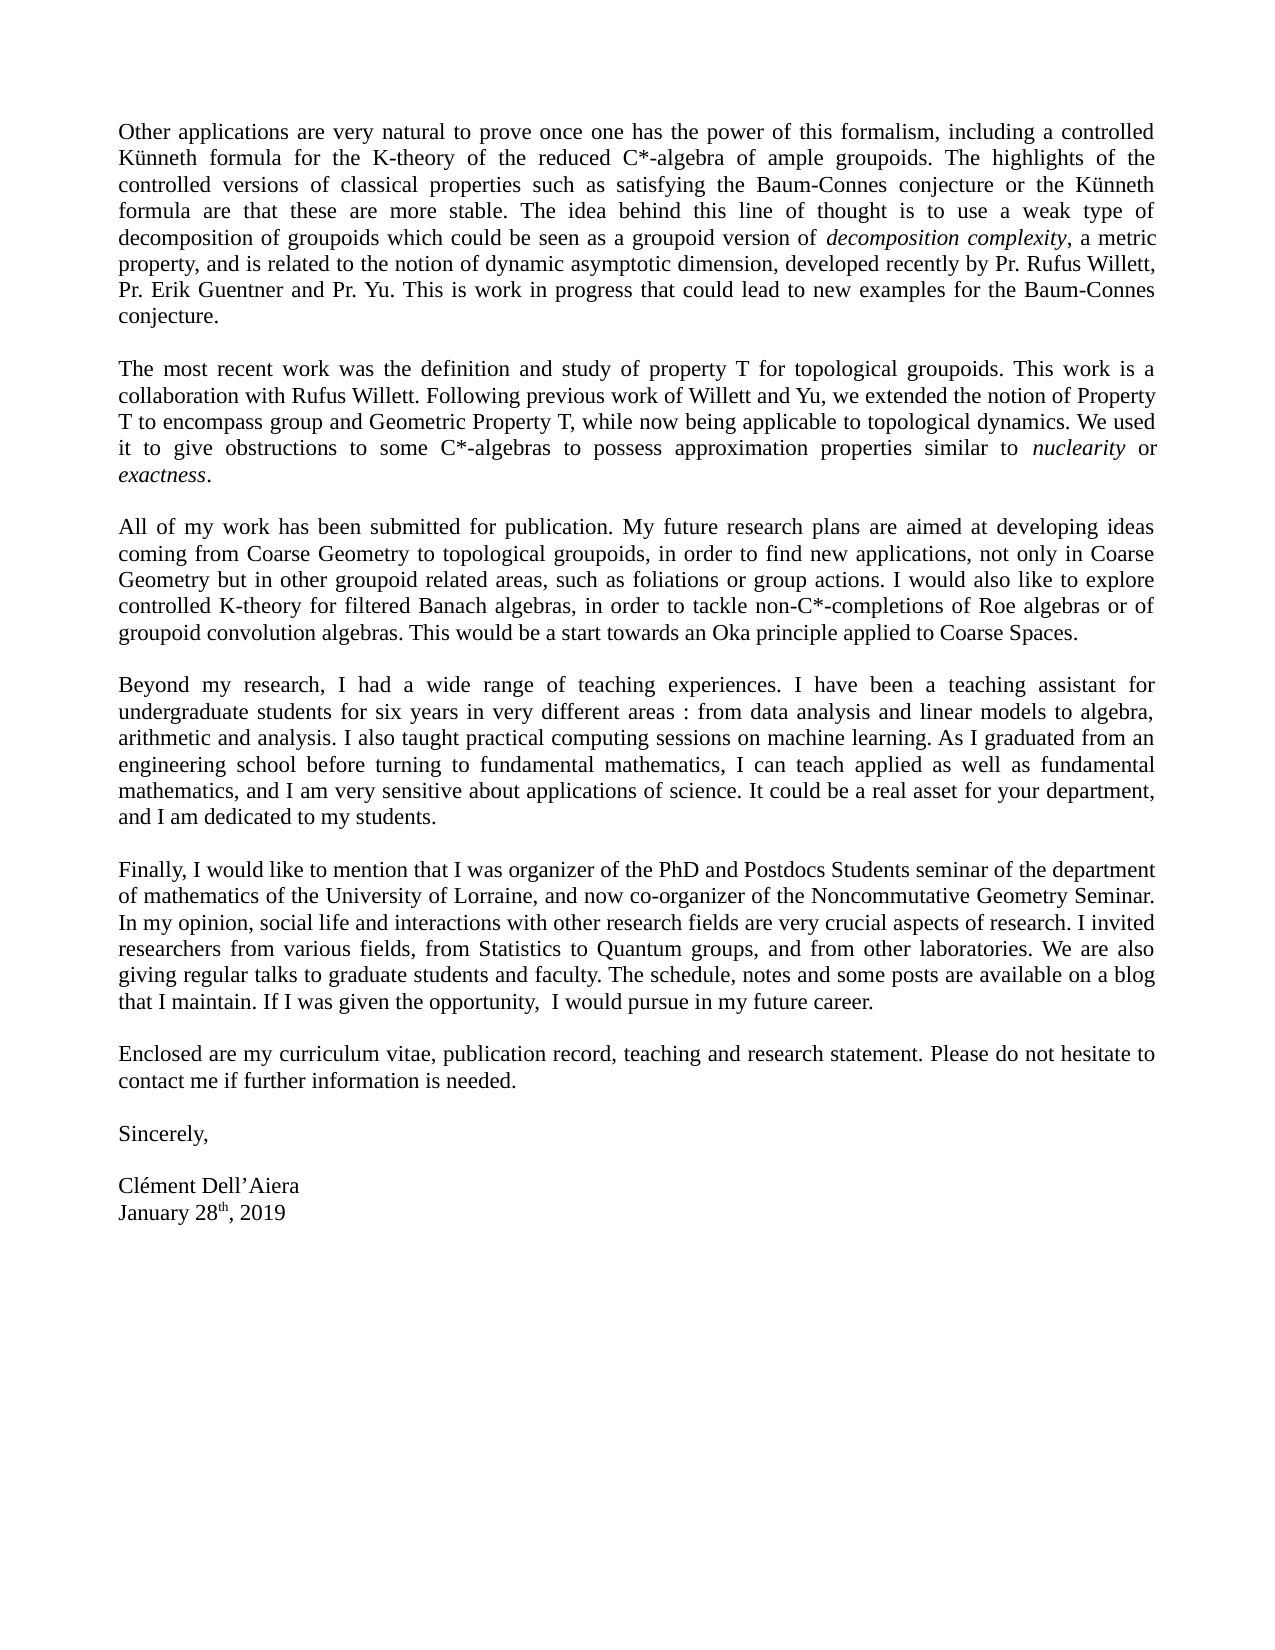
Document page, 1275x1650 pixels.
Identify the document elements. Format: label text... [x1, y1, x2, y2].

text Sincerely, [118, 1119, 1157, 1146]
text Enclosed are my curriculum vitae, publication record, teaching and research statement. Please do not hesitate to contact me if further information is needed. [118, 1041, 1157, 1093]
text Clément Dell’Aiera [118, 1172, 1157, 1199]
text All of my work has been submitted for publication. My future research plans are aimed at developing ideas coming from Coarse Geometry to topological groupoids, in order to find new applications, not only in Coarse Geometry but in other groupoid related areas, such as foliations or group actions. I would also like to explore controlled K-theory for filtered Banach algebras, in order to tackle non-C*-completions of Roe algebras or of groupoid convolution algebras. This would be a start towards an Oka principle applied to Coarse Spaces. [118, 513, 1157, 645]
text January 28th, 2019 [118, 1199, 1157, 1225]
text The most recent work was the definition and study of property T for topological groupoids. This work is a collaboration with Rufus Willett. Following previous work of Willett and Yu, we extended the notion of Property T to encompass group and Geometric Property T, while now being applicable to topological dynamics. We used it to give obstructions to some C*-algebras to possess approximation properties similar to nuclearity or exactness. [118, 355, 1157, 487]
text Other applications are very natural to prove once one has the power of this formalism, including a controlled Künneth formula for the K-theory of the reduced C*-algebra of ample groupoids. The highlights of the controlled versions of classical properties such as satisfying the Baum-Connes conjecture or the Künneth formula are that these are more stable. The idea behind this line of thought is to use a weak type of decomposition of groupoids which could be seen as a groupoid version of decomposition complexity, a metric property, and is related to the notion of dynamic asymptotic dimension, developed recently by Pr. Rufus Willett, Pr. Erik Guentner and Pr. Yu. This is work in progress that could lead to new examples for the Baum-Connes conjecture. [118, 118, 1157, 329]
text Beyond my research, I had a wide range of teaching experiences. I have been a teaching assistant for undergraduate students for six years in very different areas : from data analysis and linear models to algebra, arithmetic and analysis. I also taught practical computing sessions on machine learning. As I graduated from an engineering school before turning to fundamental mathematics, I can teach applied as well as fundamental mathematics, and I am very sensitive about applications of science. It could be a real asset for your department, and I am dedicated to my students. [118, 672, 1157, 830]
text Finally, I would like to mention that I was organizer of the PhD and Postdocs Students seminar of the department of mathematics of the University of Lorraine, and now co-organizer of the Noncommutative Geometry Seminar. In my opinion, social life and interactions with other research fields are very crucial aspects of research. I invited researchers from various fields, from Statistics to Quantum groups, and from other laboratories. We are also giving regular talks to graduate students and faculty. The schedule, notes and some posts are available on a blog that I maintain. If I was given the opportunity, I would pursue in my future career. [118, 856, 1157, 1014]
